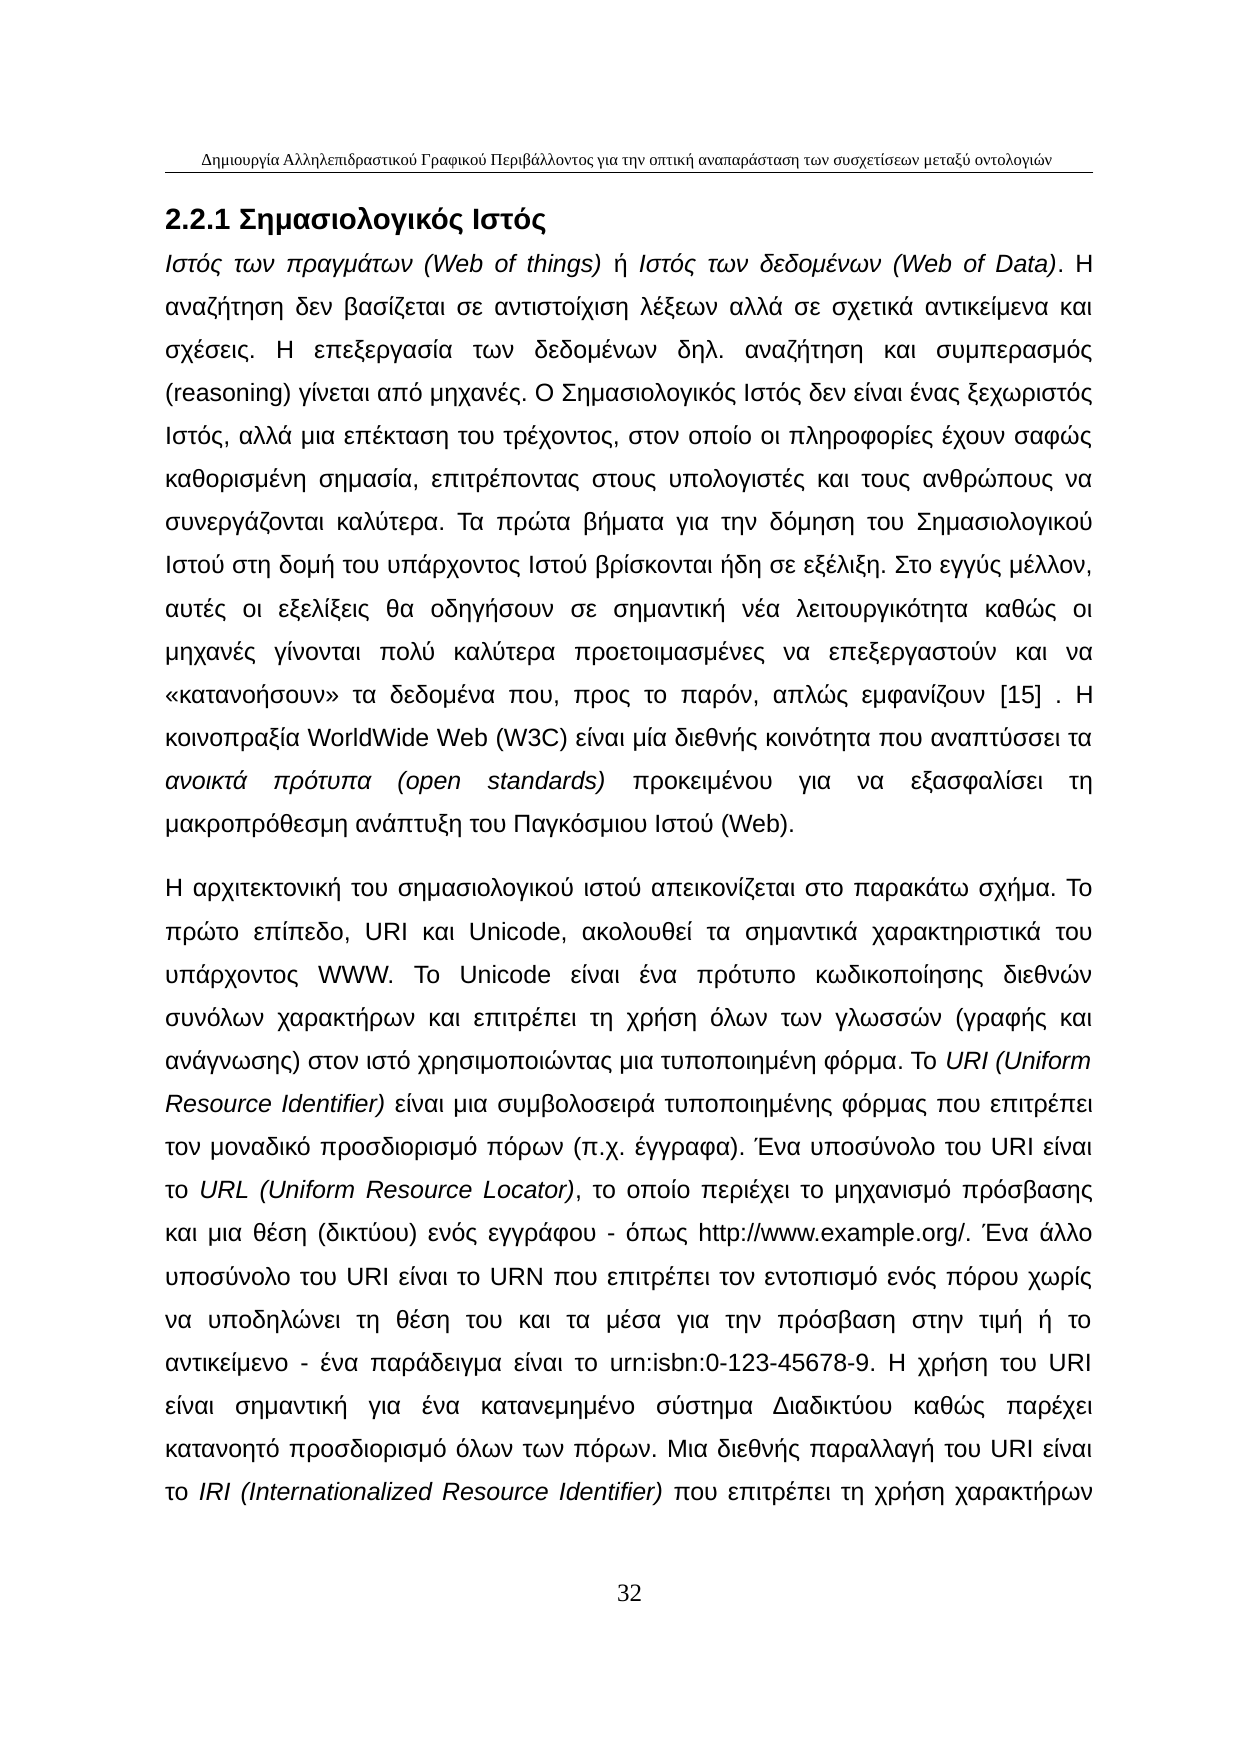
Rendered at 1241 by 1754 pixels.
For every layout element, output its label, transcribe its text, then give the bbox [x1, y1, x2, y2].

subtitle Σημασιολογικός Ιστός [165, 202, 1093, 236]
text Ιστός των πραγμάτων (Web of things) ή Ιστός των δεδομένων (Web of Data). Η αναζήτηση δεν βασίζεται σε αντιστοίχιση λέξεων αλλά σε σχετικά αντικείμενα και σχέσεις. Η επεξεργασία των δεδομένων δηλ. αναζήτηση και συμπερασμός (reasoning) γίνεται από μηχανές. Ο Σημασιολογικός Ιστός δεν είναι ένας ξεχωριστός Ιστός, αλλά μια επέκταση του τρέχοντος, στον οποίο οι πληροφορίες έχουν σαφώς καθορισμένη σημασία, επιτρέποντας στους υπολογιστές και τους ανθρώπους να συνεργάζονται καλύτερα. Τα πρώτα βήματα για την δόμηση του Σημασιολογικού Ιστού στη δομή του υπάρχοντος Ιστού βρίσκονται ήδη σε εξέλιξη. Στο εγγύς μέλλον, αυτές οι εξελίξεις θα οδηγήσουν σε σημαντική νέα λειτουργικότητα καθώς οι μηχανές γίνονται πολύ καλύτερα προετοιμασμένες να επεξεργαστούν και να «κατανοήσουν» τα δεδομένα που, προς το παρόν, απλώς εμφανίζουν [15] . Η κοινοπραξία WorldWide Web (W3C) είναι μία διεθνής κοινότητα που αναπτύσσει τα ανοικτά πρότυπα (open standards) προκειμένου για να εξασφαλίσει τη μακροπρόθεσμη ανάπτυξη του Παγκόσμιου Ιστού (Web). [165, 248, 1093, 838]
text Η αρχιτεκτονική του σημασιολογικού ιστού απεικονίζεται στο παρακάτω σχήμα. Το πρώτο επίπεδο, URI και Unicode, ακολουθεί τα σημαντικά χαρακτηριστικά του υπάρχοντος WWW. Το Unicode είναι ένα πρότυπο κωδικοποίησης διεθνών συνόλων χαρακτήρων και επιτρέπει τη χρήση όλων των γλωσσών (γραφής και ανάγνωσης) στον ιστό χρησιμοποιώντας μια τυποποιημένη φόρμα. Το URI (Uniform Resource Identifier) είναι μια συμβολοσειρά τυποποιημένης φόρμας που επιτρέπει τον μοναδικό προσδιορισμό πόρων (π.χ. έγγραφα). Ένα υποσύνολο του URI είναι το URL (Uniform Resource Locator), το οποίο περιέχει το μηχανισμό πρόσβασης και μια θέση (δικτύου) ενός εγγράφου - όπως http://www.example.org/. Ένα άλλο υποσύνολο του URI είναι το URN που επιτρέπει τον εντοπισμό ενός πόρου χωρίς να υποδηλώνει τη θέση του και τα μέσα για την πρόσβαση στην τιμή ή το αντικείμενο - ένα παράδειγμα είναι το urn:isbn:0-123-45678-9. Η χρήση του URI είναι σημαντική για ένα κατανεμημένο σύστημα Διαδικτύου καθώς παρέχει κατανοητό προσδιορισμό όλων των πόρων. Μια διεθνής παραλλαγή του URI είναι το IRI (Internationalized Resource Identifier) που επιτρέπει τη χρήση χαρακτήρων [165, 873, 1093, 1506]
